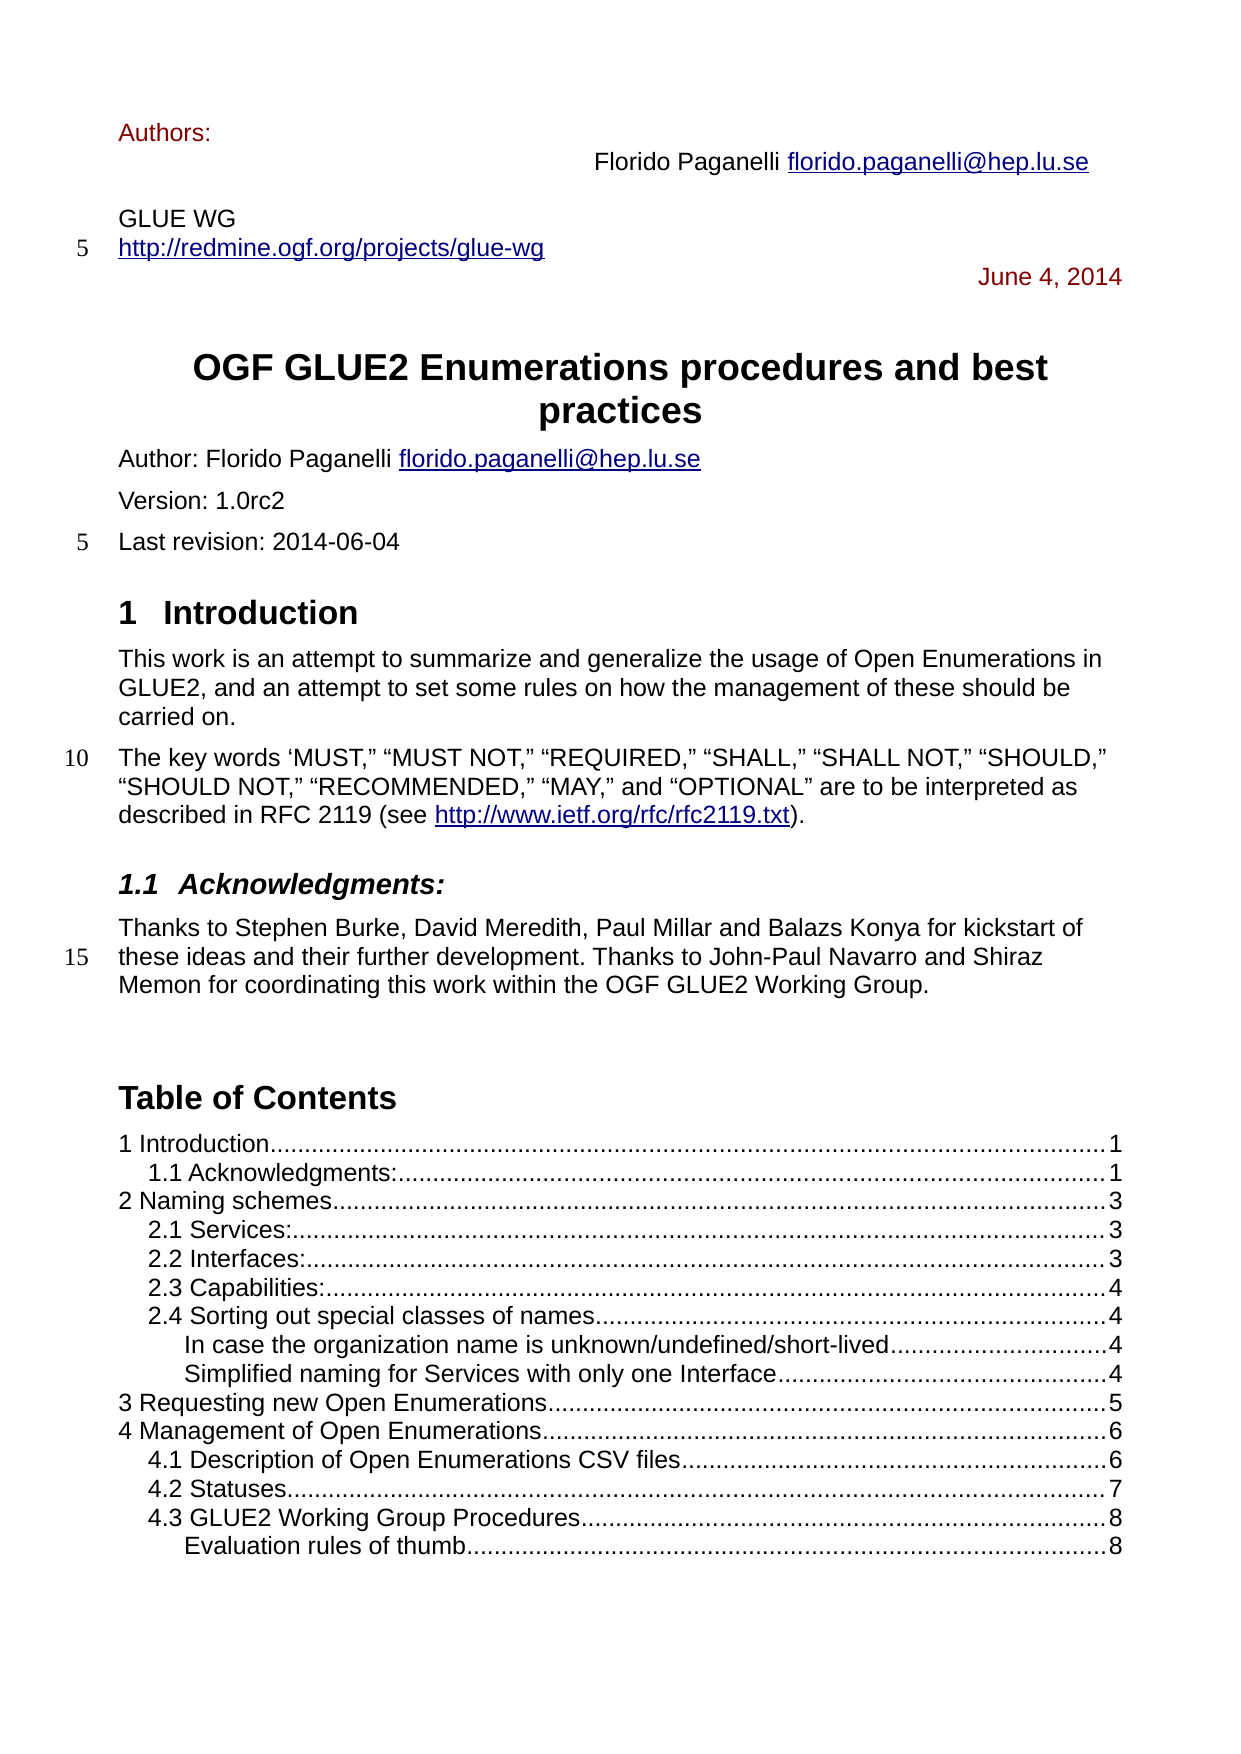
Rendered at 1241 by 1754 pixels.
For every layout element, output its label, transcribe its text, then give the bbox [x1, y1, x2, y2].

text Last revision: 2014-06-04 [118, 527, 1122, 556]
text In case the organization name is unknown/undefined/short-lived 4 [177, 1330, 1122, 1359]
text 2.1 Services: 3 [148, 1215, 1122, 1244]
text 4.3 GLUE2 Working Group Procedures 8 [148, 1502, 1122, 1531]
text 4 Management of Open Enumerations 6 [118, 1416, 1122, 1445]
text 2.2 Interfaces: 3 [148, 1244, 1122, 1272]
text Evaluation rules of thumb 8 [177, 1531, 1122, 1560]
subtitle Table of Contents [118, 1078, 1122, 1116]
text 2 Naming schemes 3 [118, 1186, 1122, 1215]
text The key words ‘MUST,” “MUST NOT,” “REQUIRED,” “SHALL,” “SHALL NOT,” “SHOULD,” “SHOULD NOT,” “RECOMMENDED,” “MAY,” and “OPTIONAL” are to be interpreted as described in RFC 2119 (see http://www.ietf.org/rfc/rfc2119.txt). [118, 743, 1122, 829]
text 4.2 Statuses 7 [148, 1474, 1122, 1502]
text 2.4 Sorting out special classes of names 4 [148, 1301, 1122, 1330]
text 3 Requesting new Open Enumerations 5 [118, 1387, 1122, 1416]
subtitle Acknowledgments: [118, 867, 1122, 900]
text 4.1 Description of Open Enumerations CSV files 6 [148, 1445, 1122, 1474]
text 1.1 Acknowledgments: 1 [148, 1157, 1122, 1186]
text Simplified naming for Services with only one Interface 4 [177, 1359, 1122, 1387]
text 2.3 Capabilities: 4 [148, 1272, 1122, 1301]
subtitle Introduction [118, 593, 1122, 632]
title OGF GLUE2 Enumerations procedures and best practices [118, 346, 1122, 432]
text This work is an attempt to summarize and generalize the usage of Open Enumerations in GLUE2, and an attempt to set some rules on how the management of these should be carried on. [118, 644, 1122, 731]
text Version: 1.0rc2 [118, 486, 1122, 514]
text 1 Introduction 1 [118, 1129, 1122, 1157]
text Author: Florido Paganelli florido.paganelli@hep.lu.se [118, 444, 1122, 473]
text Thanks to Stephen Burke, David Meredith, Paul Millar and Balazs Konya for kickstart of these ideas and their further development. Thanks to John-Paul Navarro and Shiraz Memon for coordinating this work within the OGF GLUE2 Working Group. [118, 913, 1122, 999]
